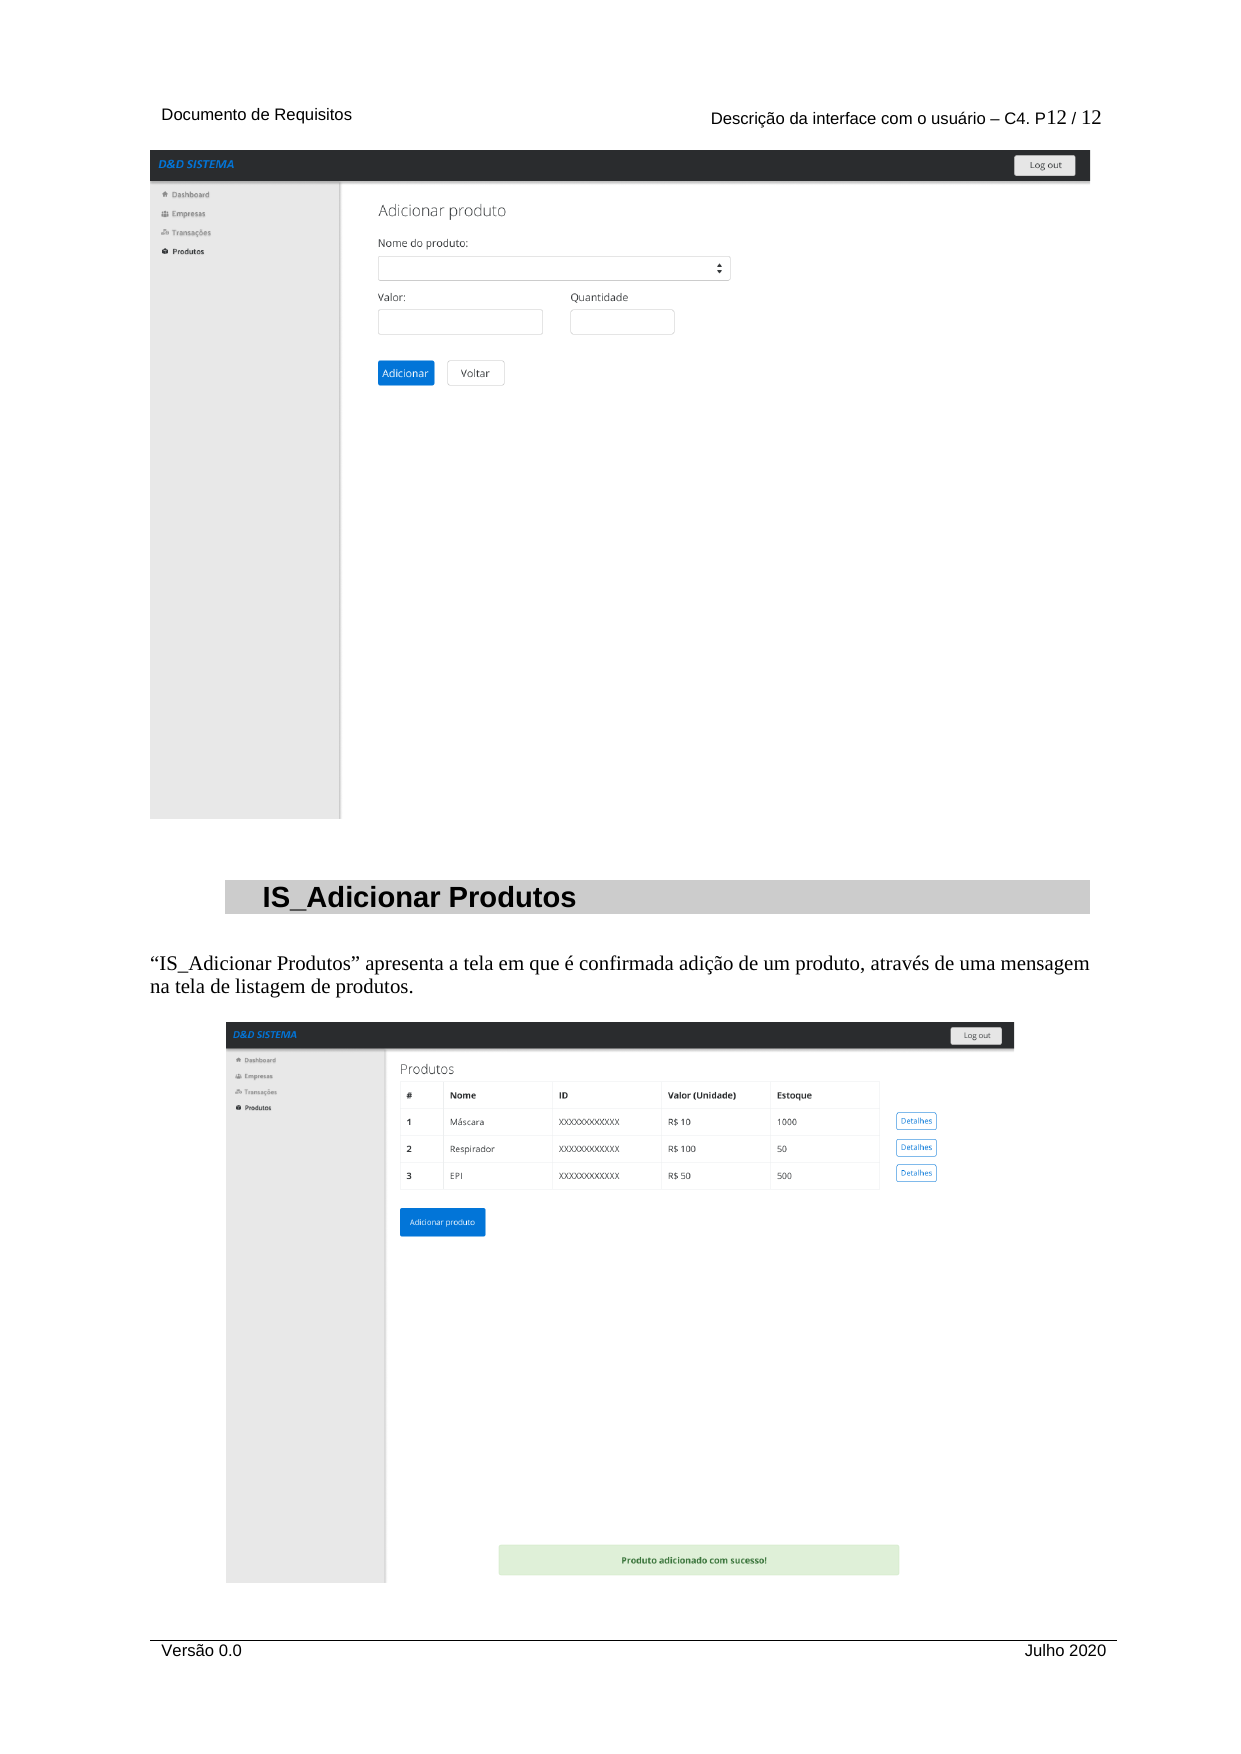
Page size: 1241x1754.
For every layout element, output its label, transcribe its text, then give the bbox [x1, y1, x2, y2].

picture [226, 1022, 1015, 1583]
subtitle IS_Adicionar Produtos [225, 880, 1090, 914]
text “IS_Adicionar Produtos” apresenta a tela em que é confirmada adição de um produto, através de uma mensagem na tela de listagem de produtos. [150, 950, 1090, 998]
picture [150, 150, 1091, 819]
